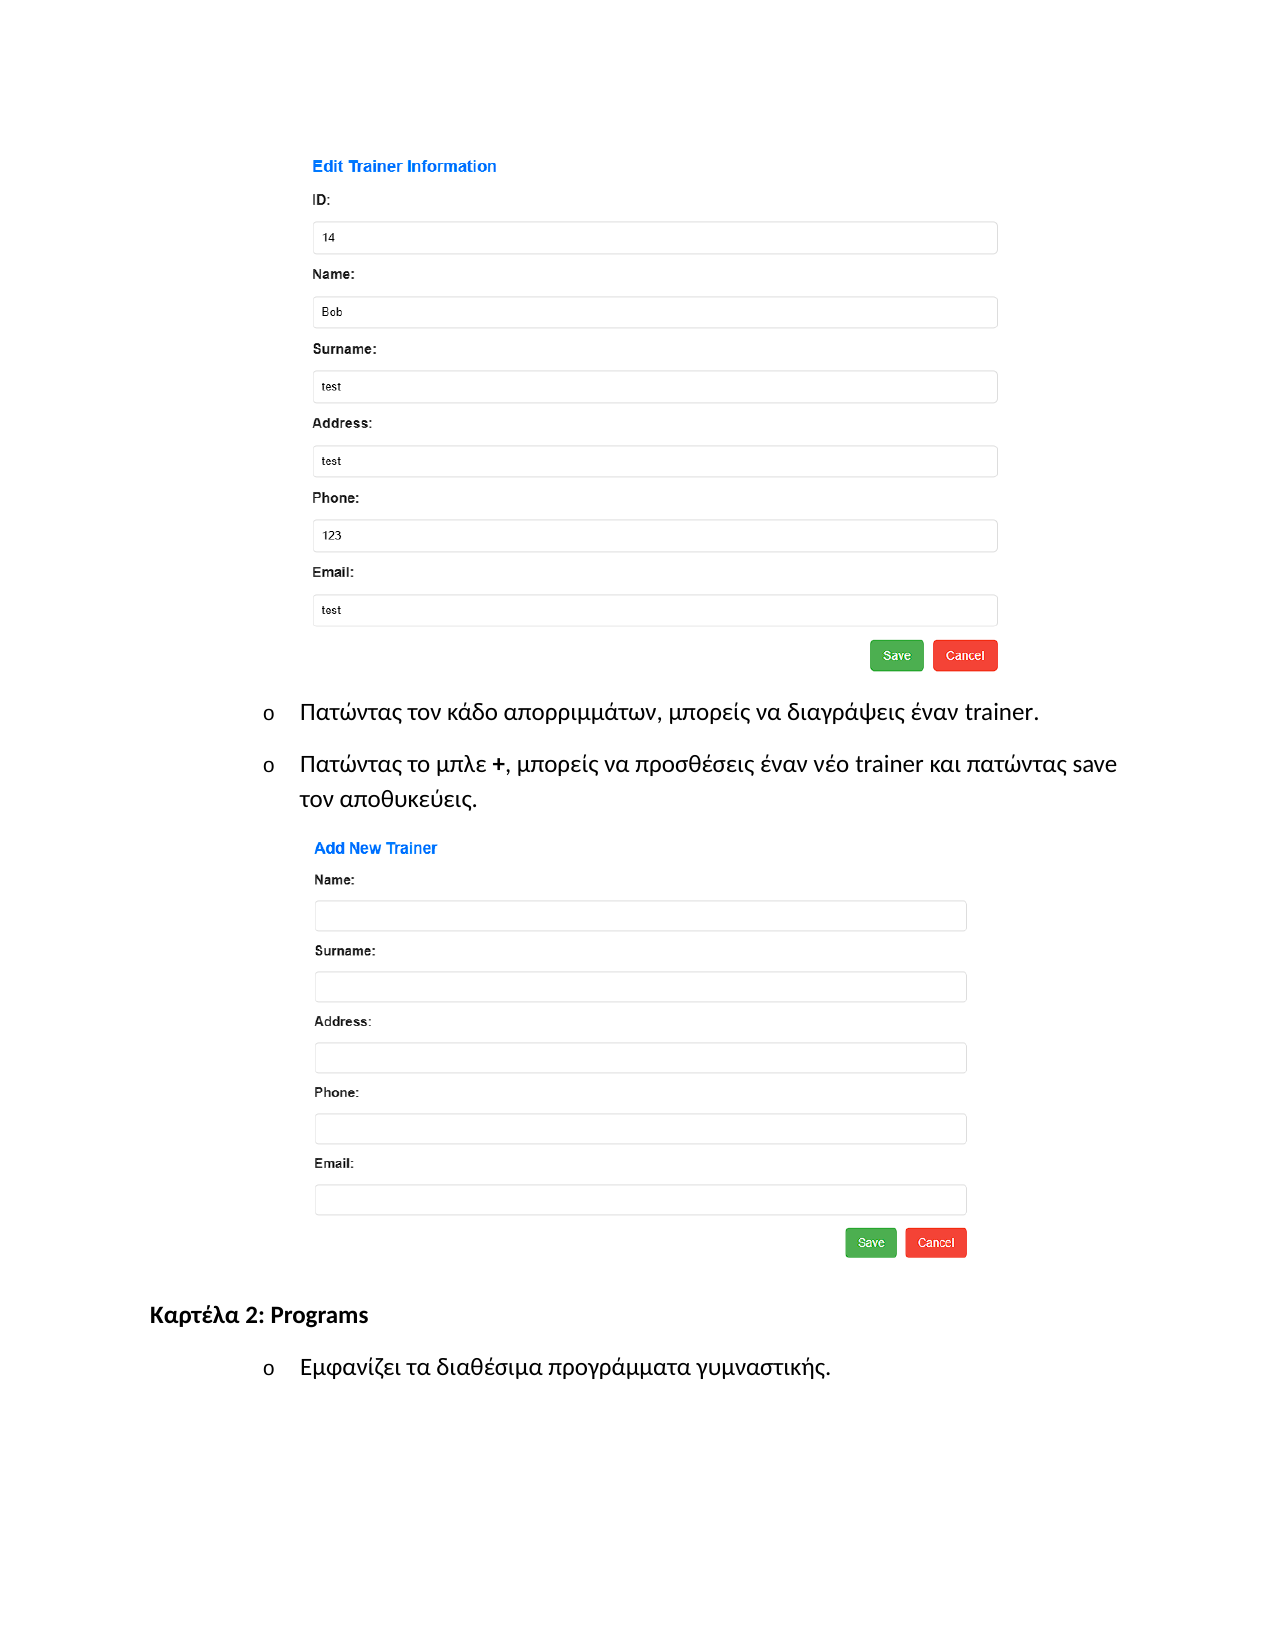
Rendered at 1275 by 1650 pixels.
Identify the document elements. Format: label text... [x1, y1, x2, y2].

list Πατώντας το μπλε +, μπορείς να προσθέσεις έναν νέο trainer και πατώντας save τον αποθυκεύεις. [262, 748, 1125, 813]
text Καρτέλα 2: Programs [150, 1299, 1125, 1330]
list Πατώντας τον κάδο απορριμμάτων, μπορείς να διαγράψεις έναν trainer. [262, 696, 1125, 727]
list Εμφανίζει τα διαθέσιμα προγράμματα γυμναστικής. [262, 1351, 1125, 1381]
